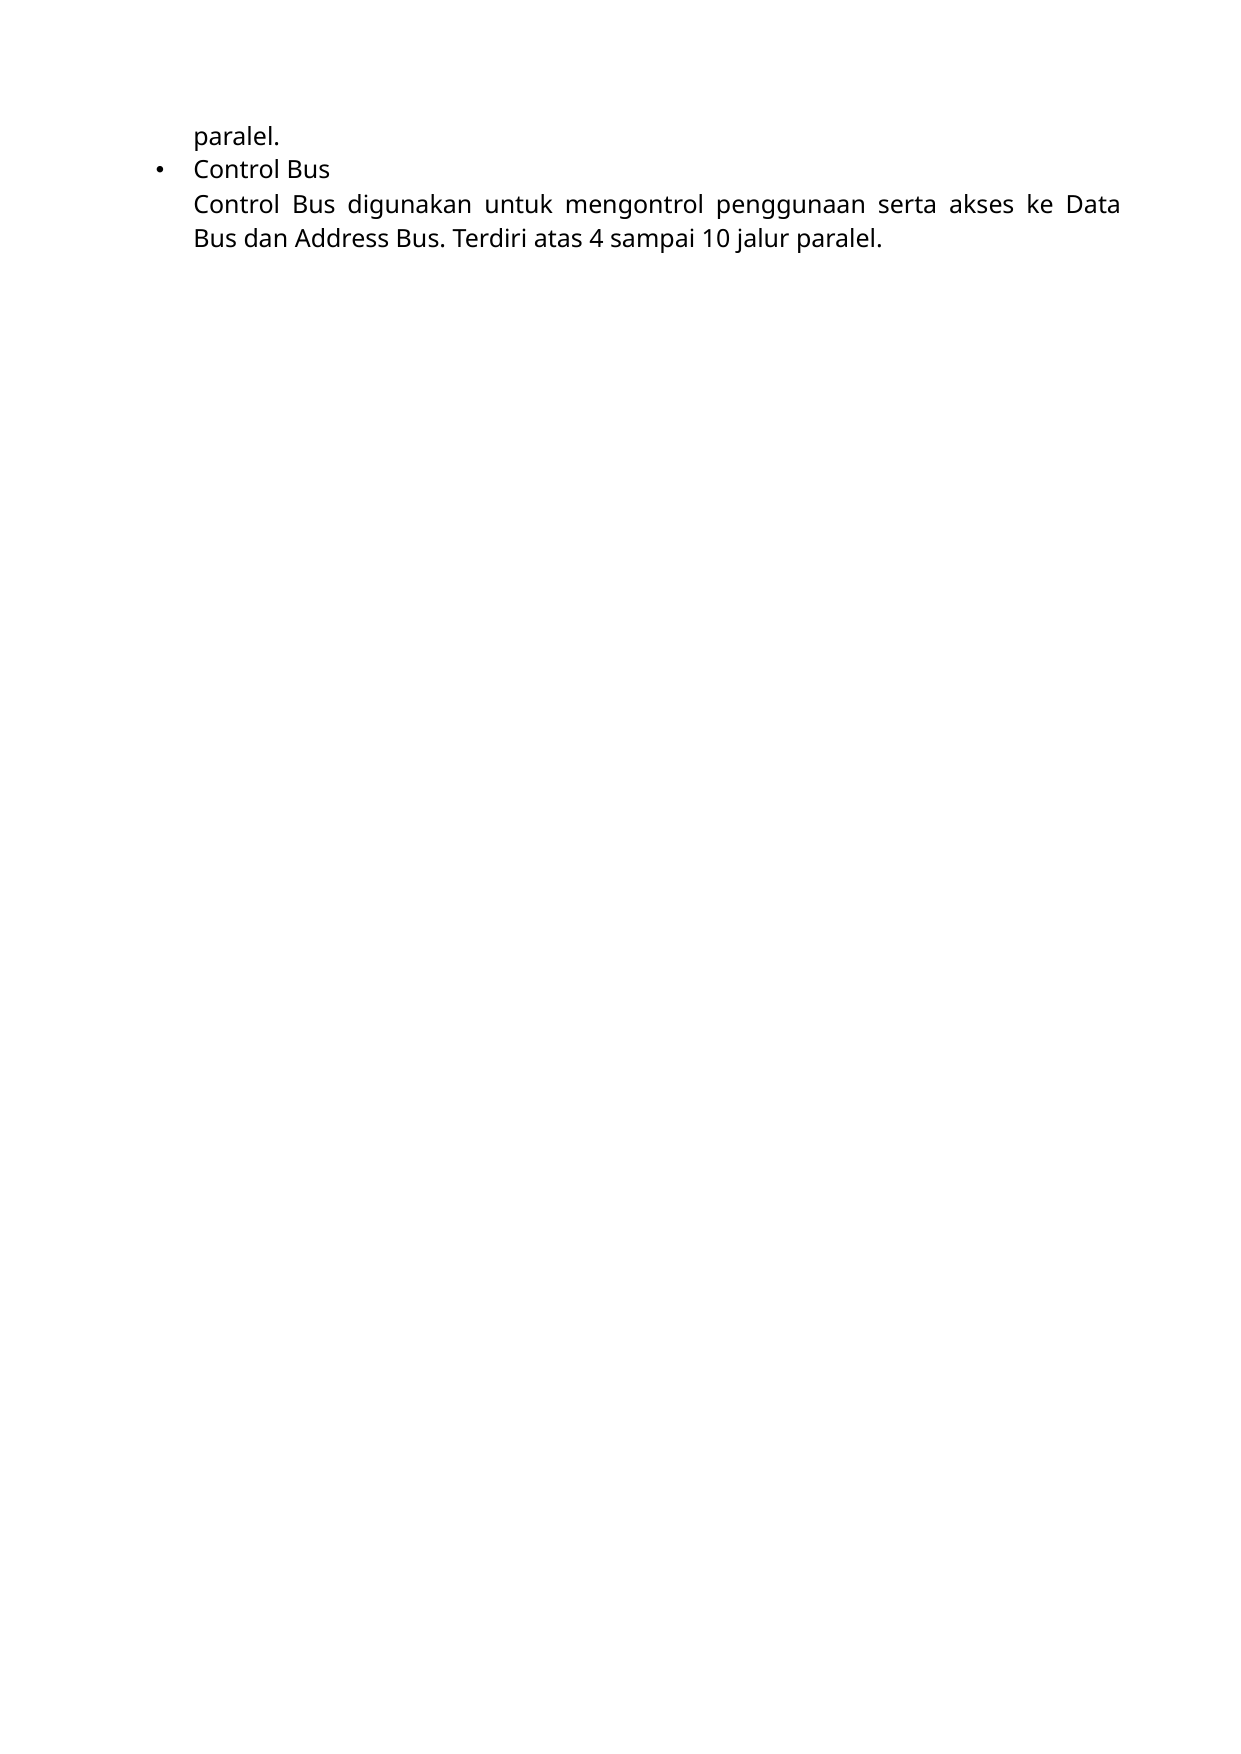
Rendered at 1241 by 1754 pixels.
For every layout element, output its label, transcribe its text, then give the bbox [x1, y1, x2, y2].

list Control Bus [156, 152, 1122, 186]
list Control Bus digunakan untuk mengontrol penggunaan serta akses ke Data Bus dan Address Bus. Terdiri atas 4 sampai 10 jalur paralel. [156, 186, 1122, 254]
list paralel. [156, 118, 1122, 152]
